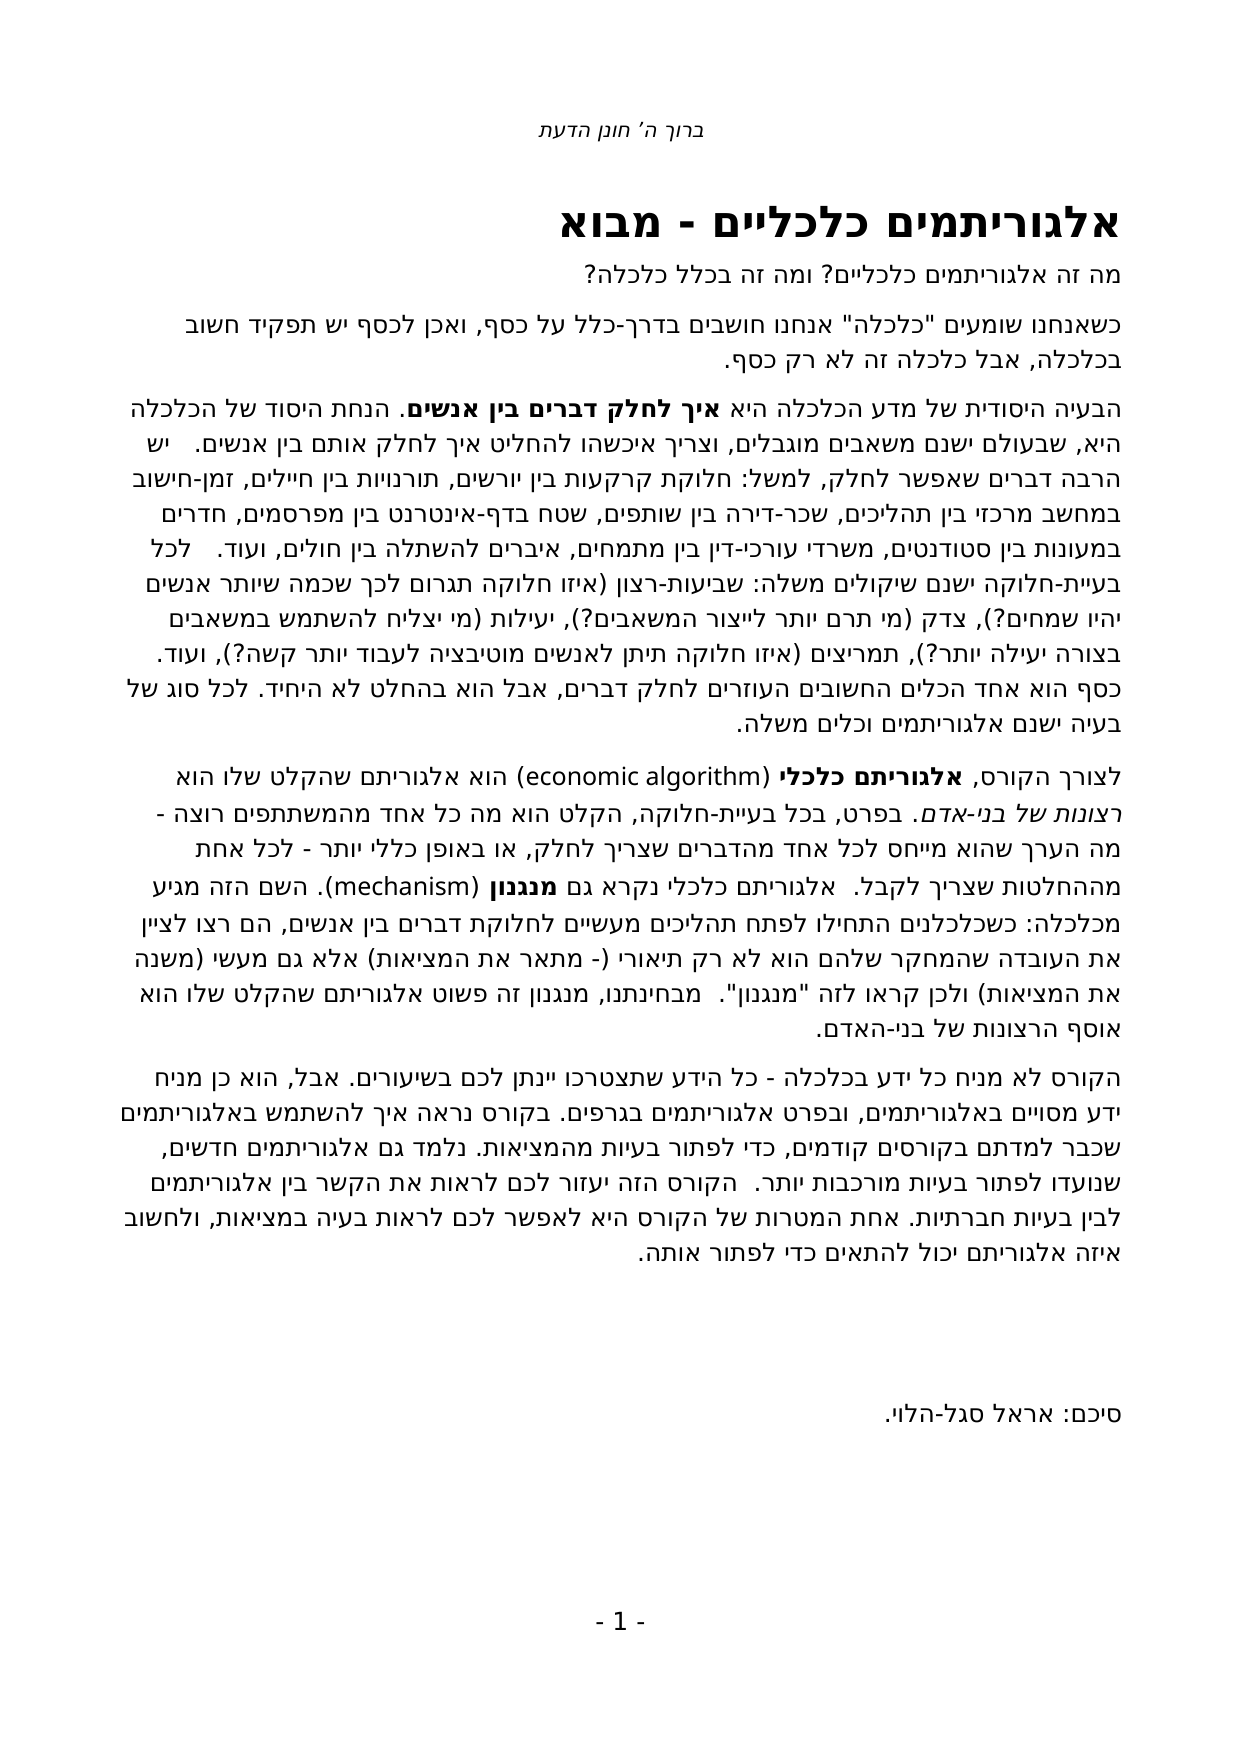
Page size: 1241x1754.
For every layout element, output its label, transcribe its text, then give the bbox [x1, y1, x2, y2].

text כשאנחנו שומעים "כלכלה" אנחנו חושבים בדרך-כלל על כסף, ואכן לכסף יש תפקיד חשוב בכלכלה, אבל כלכלה זה לא רק כסף. [118, 310, 1122, 374]
text הקורס לא מניח כל ידע בכלכלה - כל הידע שתצטרכו יינתן לכם בשיעורים. אבל, הוא כן מניח ידע מסויים באלגוריתמים, ובפרט אלגוריתמים בגרפים. בקורס נראה איך להשתמש באלגוריתמים שכבר למדתם בקורסים קודמים, כדי לפתור בעיות מהמציאות. נלמד גם אלגוריתמים חדשים, שנועדו לפתור בעיות מורכבות יותר. הקורס הזה יעזור לכם לראות את הקשר בין אלגוריתמים לבין בעיות חברתיות. אחת המטרות של הקורס היא לאפשר לכם לראות בעיה במציאות, ולחשוב איזה אלגוריתם יכול להתאים כדי לפתור אותה. [118, 1063, 1122, 1268]
text מה זה אלגוריתמים כלכליים? ומה זה בכלל כלכלה? [118, 260, 1122, 289]
text הבעיה היסודית של מדע הכלכלה היא איך לחלק דברים בין אנשים. הנחת היסוד של הכלכלה היא, שבעולם ישנם משאבים מוגבלים, וצריך איכשהו להחליט איך לחלק אותם בין אנשים. יש הרבה דברים שאפשר לחלק, למשל: חלוקת קרקעות בין יורשים, תורנויות בין חיילים, זמן-חישוב במחשב מרכזי בין תהליכים, שכר-דירה בין שותפים, שטח בדף-אינטרנט בין מפרסמים, חדרים במעונות בין סטודנטים, משרדי עורכי-דין בין מתמחים, איברים להשתלה בין חולים, ועוד. לכל בעיית-חלוקה ישנם שיקולים משלה: שביעות-רצון (איזו חלוקה תגרום לכך שכמה שיותר אנשים יהיו שמחים?), צדק (מי תרם יותר לייצור המשאבים?), יעילות (מי יצליח להשתמש במשאבים בצורה יעילה יותר?), תמריצים (איזו חלוקה תיתן לאנשים מוטיבציה לעבוד יותר קשה?), ועוד. כסף הוא אחד הכלים החשובים העוזרים לחלק דברים, אבל הוא בהחלט לא היחיד. לכל סוג של בעיה ישנם אלגוריתמים וכלים משלה. [118, 394, 1122, 739]
text סיכם: אראל סגל-הלוי. [118, 1399, 1122, 1428]
subtitle אלגוריתמים כלכליים - מבוא [118, 197, 1122, 248]
text לצורך הקורס, אלגוריתם כלכלי (economic algorithm) הוא אלגוריתם שהקלט שלו הוא רצונות של בני-אדם. בפרט, בכל בעיית-חלוקה, הקלט הוא מה כל אחד מהמשתתפים רוצה - מה הערך שהוא מייחס לכל אחד מהדברים שצריך לחלק, או באופן כללי יותר - לכל אחת מההחלטות שצריך לקבל. אלגוריתם כלכלי נקרא גם מנגנון (mechanism). השם הזה מגיע מכלכלה: כשכלכלנים התחילו לפתח תהליכים מעשיים לחלוקת דברים בין אנשים, הם רצו לציין את העובדה שהמחקר שלהם הוא לא רק תיאורי (- מתאר את המציאות) אלא גם מעשי (משנה את המציאות) ולכן קראו לזה "מנגנון". מבחינתנו, מנגנון זה פשוט אלגוריתם שהקלט שלו הוא אוסף הרצונות של בני-האדם. [118, 759, 1122, 1043]
